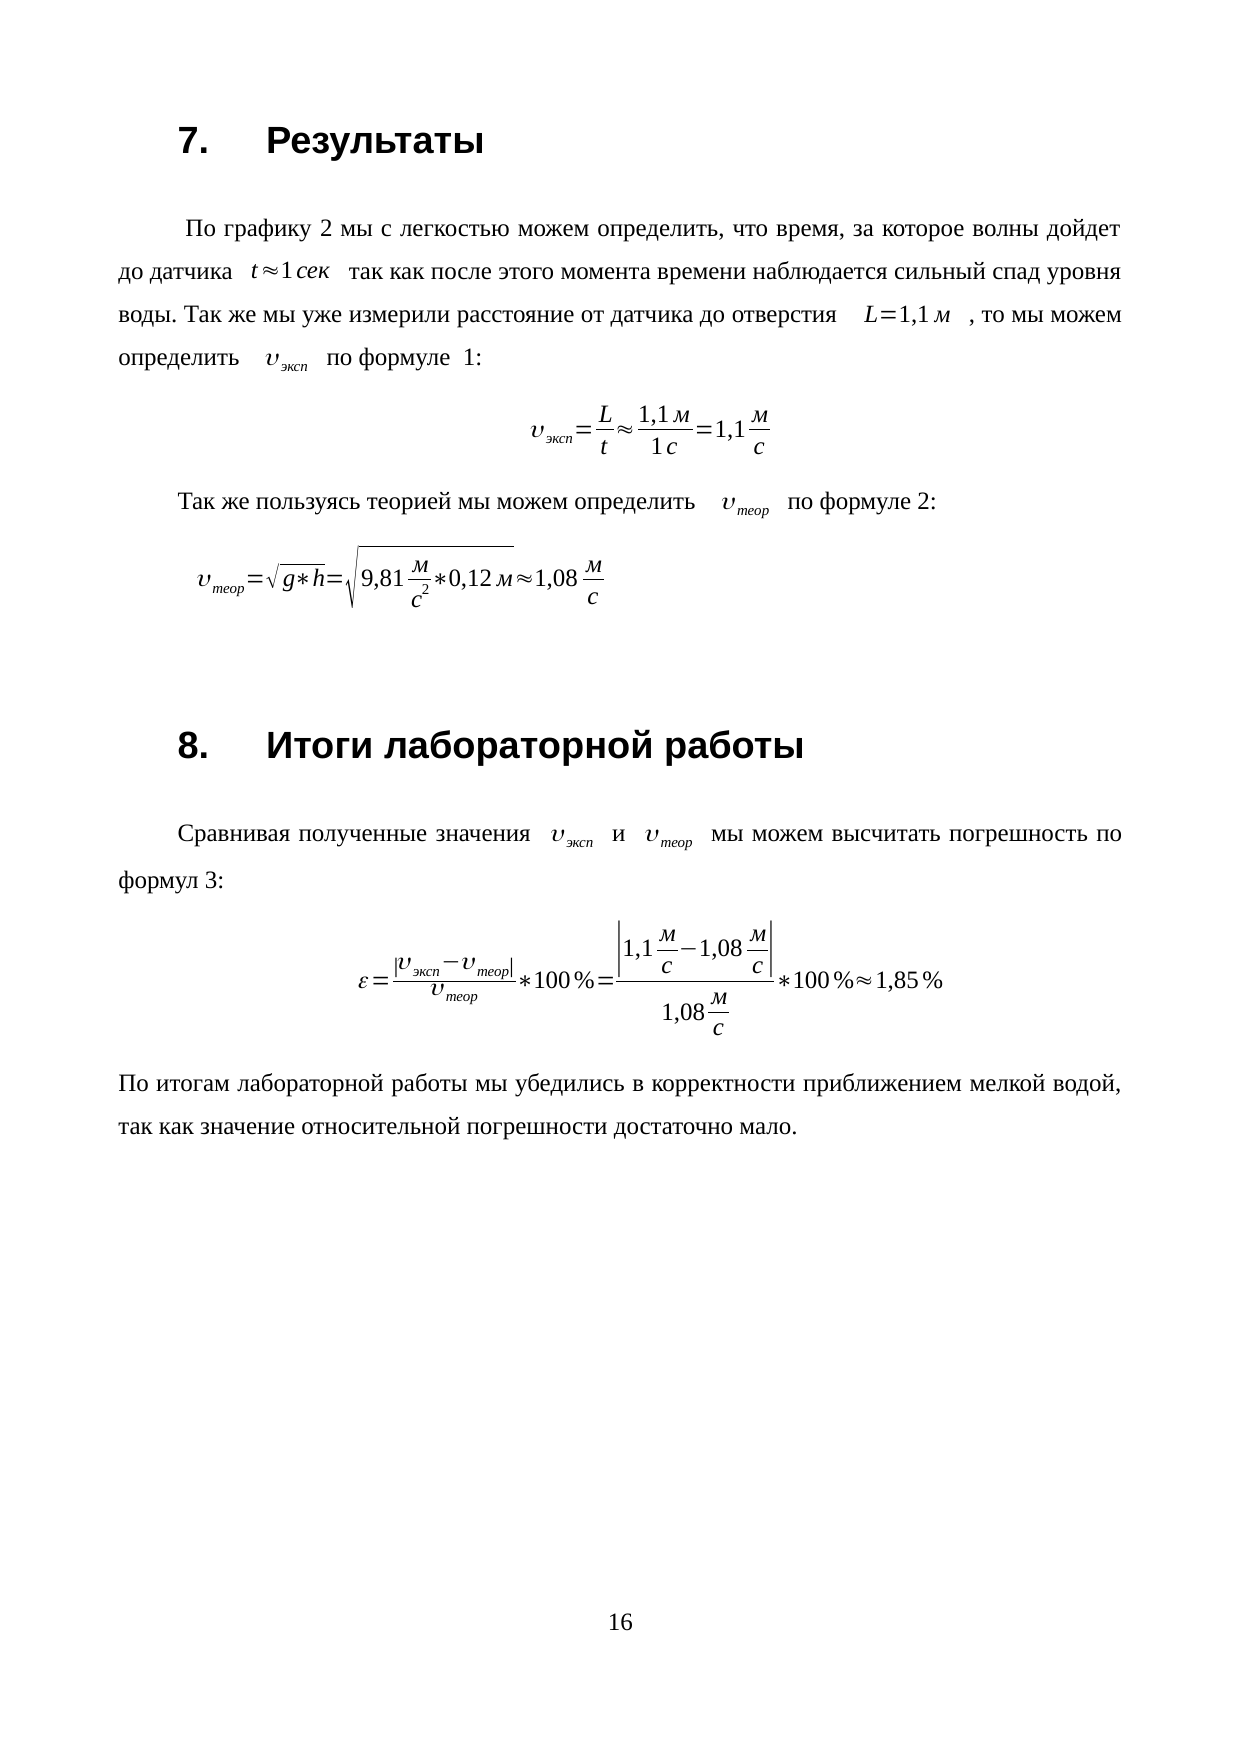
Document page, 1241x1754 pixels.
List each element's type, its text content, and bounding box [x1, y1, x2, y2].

subtitle Результаты [118, 118, 1122, 162]
text По графику 2 мы с легкостью можем определить, что время, за которое волны дойдет до датчикатак как после этого момента времени наблюдается сильный спад уровня воды. Так же мы уже измерили расстояние от датчика до отверстия , то мы можем определить по формуле 1: [118, 213, 1122, 375]
subtitle Итоги лабораторной работы [118, 723, 1122, 767]
text Сравнивая полученные значенияимы можем высчитать погрешность по формул 3: [118, 818, 1122, 894]
text По итогам лабораторной работы мы убедились в корректности приближением мелкой водой, так как значение относительной погрешности достаточно мало. [118, 1068, 1122, 1139]
text Так же пользуясь теорией мы можем определить по формуле 2: [118, 486, 1122, 519]
